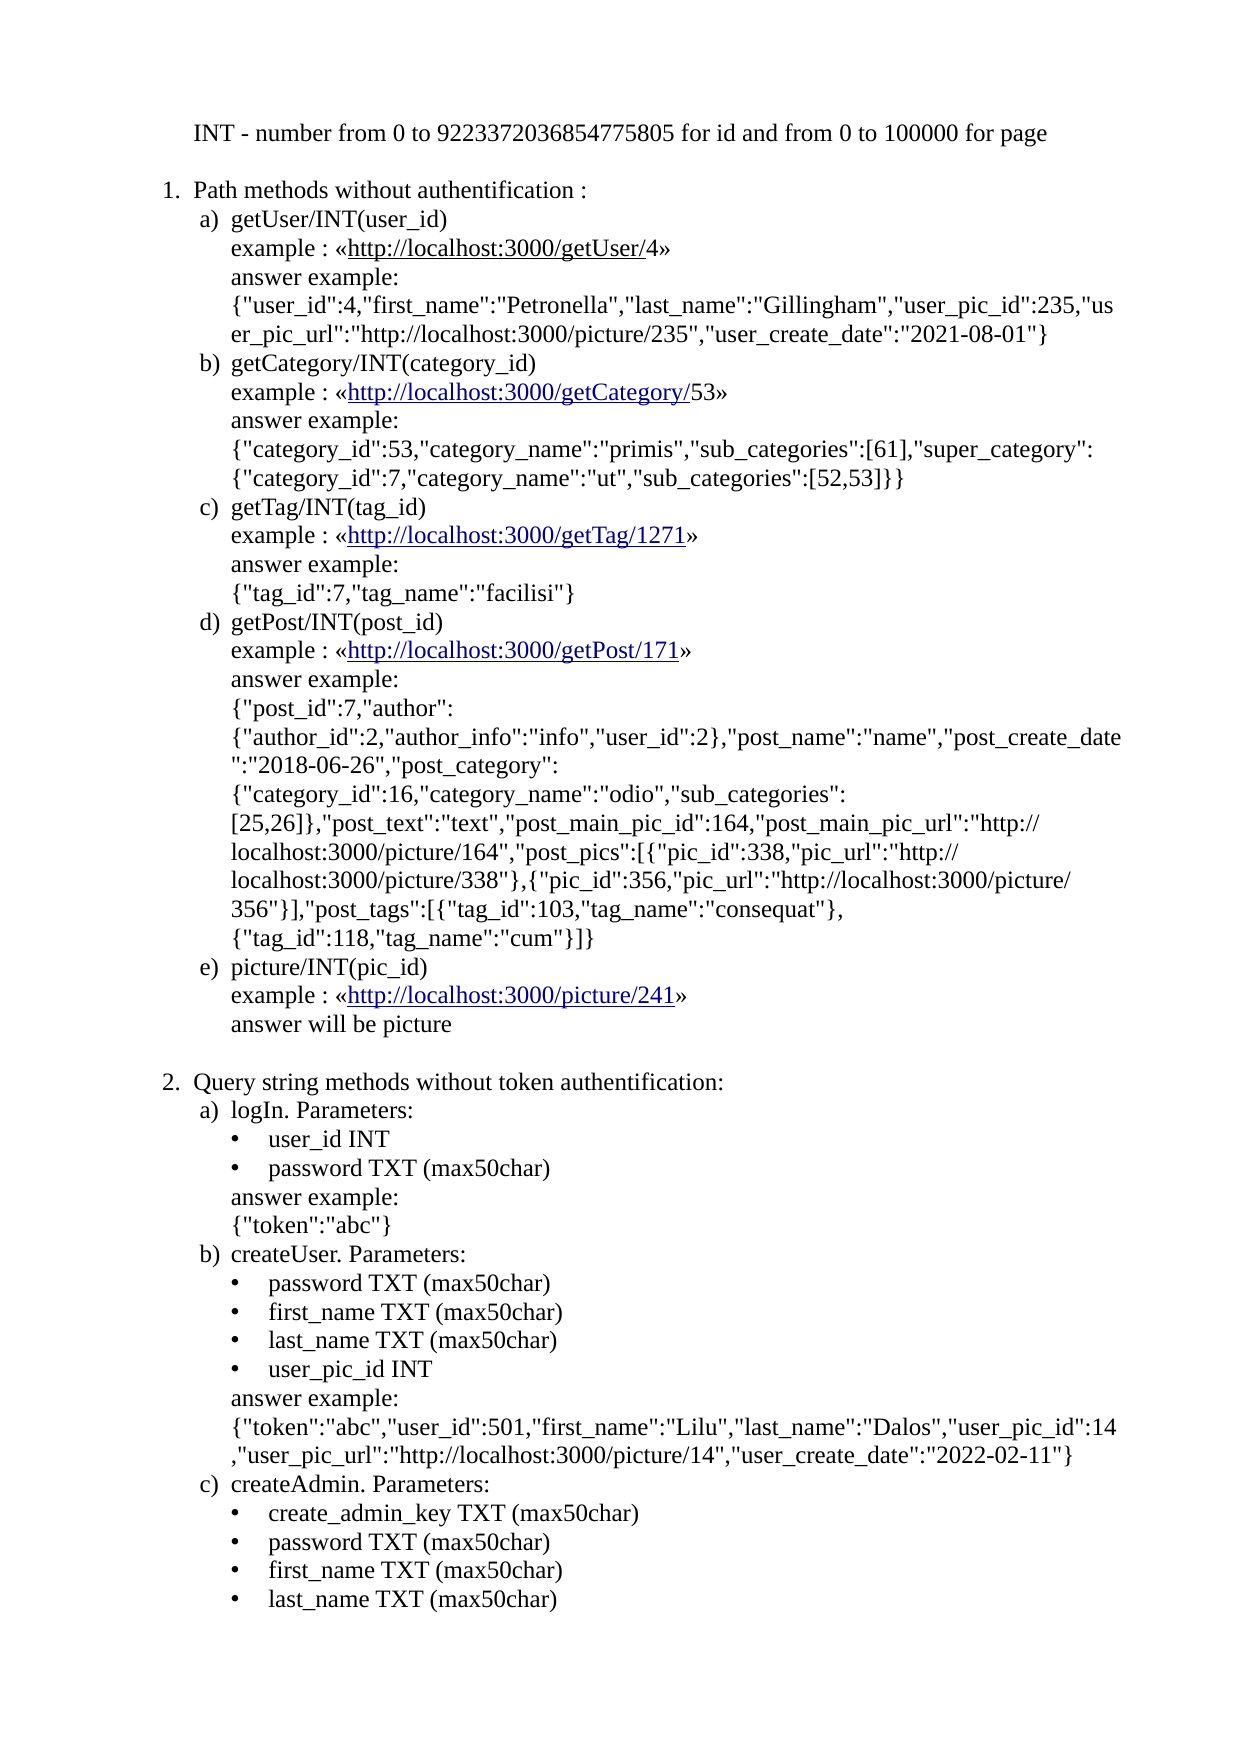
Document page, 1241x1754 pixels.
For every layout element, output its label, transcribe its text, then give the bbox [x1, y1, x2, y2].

list first_name TXT (max50char) [231, 1297, 1122, 1326]
list user_id INT [231, 1124, 1122, 1153]
list {"token":"abc"} [193, 1211, 1122, 1239]
list example : «http://localhost:3000/getPost/171» [193, 636, 1122, 664]
list {"user_id":4,"first_name":"Petronella","last_name":"Gillingham","user_pic_id":235,"user_pic_url":"http://localhost:3000/picture/235","user_create_date":"2021-08-01"} [193, 291, 1122, 348]
list answer example: [193, 1182, 1122, 1211]
list answer example: [193, 1383, 1122, 1412]
list user_pic_id INT [231, 1354, 1122, 1383]
list picture/INT(pic_id) [193, 952, 1122, 981]
list getCategory/INT(category_id) [193, 348, 1122, 377]
list createAdmin. Parameters: [193, 1469, 1122, 1498]
list {"tag_id":7,"tag_name":"facilisi"} [193, 578, 1122, 607]
list last_name TXT (max50char) [231, 1326, 1122, 1354]
list Query string methods without token authentification: [156, 1067, 1122, 1096]
list answer example: [193, 549, 1122, 578]
list {"token":"abc","user_id":501,"first_name":"Lilu","last_name":"Dalos","user_pic_id":14,"user_pic_url":"http://localhost:3000/picture/14","user_create_date":"2022-02-11"} [193, 1412, 1122, 1469]
list answer example: [193, 262, 1122, 291]
list create_admin_key TXT (max50char) [231, 1498, 1122, 1527]
list example : «http://localhost:3000/getUser/4» [193, 233, 1122, 262]
list example : «http://localhost:3000/picture/241» [193, 981, 1122, 1009]
list answer example: [193, 664, 1122, 693]
list logIn. Parameters: [193, 1096, 1122, 1124]
list {"post_id":7,"author":{"author_id":2,"author_info":"info","user_id":2},"post_name":"name","post_create_date":"2018-06-26","post_category":{"category_id":16,"category_name":"odio","sub_categories":[25,26]},"post_text":"text","post_main_pic_id":164,"post_main_pic_url":"http://localhost:3000/picture/164","post_pics":[{"pic_id":338,"pic_url":"http://localhost:3000/picture/338"},{"pic_id":356,"pic_url":"http://localhost:3000/picture/356"}],"post_tags":[{"tag_id":103,"tag_name":"consequat"},{"tag_id":118,"tag_name":"cum"}]} [193, 693, 1122, 952]
list example : «http://localhost:3000/getTag/1271» [193, 521, 1122, 549]
list password TXT (max50char) [231, 1153, 1122, 1182]
list first_name TXT (max50char) [231, 1556, 1122, 1584]
list createUser. Parameters: [193, 1239, 1122, 1268]
list last_name TXT (max50char) [231, 1584, 1122, 1613]
list getUser/INT(user_id) [193, 204, 1122, 233]
list example : «http://localhost:3000/getCategory/53» [193, 377, 1122, 406]
list INT - number from 0 to 9223372036854775805 for id and from 0 to 100000 for page [156, 118, 1122, 147]
list answer example: [193, 406, 1122, 434]
list password TXT (max50char) [231, 1268, 1122, 1297]
list Path methods without authentification : [156, 176, 1122, 204]
list {"category_id":53,"category_name":"primis","sub_categories":[61],"super_category":{"category_id":7,"category_name":"ut","sub_categories":[52,53]}} [193, 434, 1122, 492]
list getPost/INT(post_id) [193, 607, 1122, 636]
list answer will be picture [193, 1009, 1122, 1038]
list password TXT (max50char) [231, 1527, 1122, 1556]
list getTag/INT(tag_id) [193, 492, 1122, 521]
